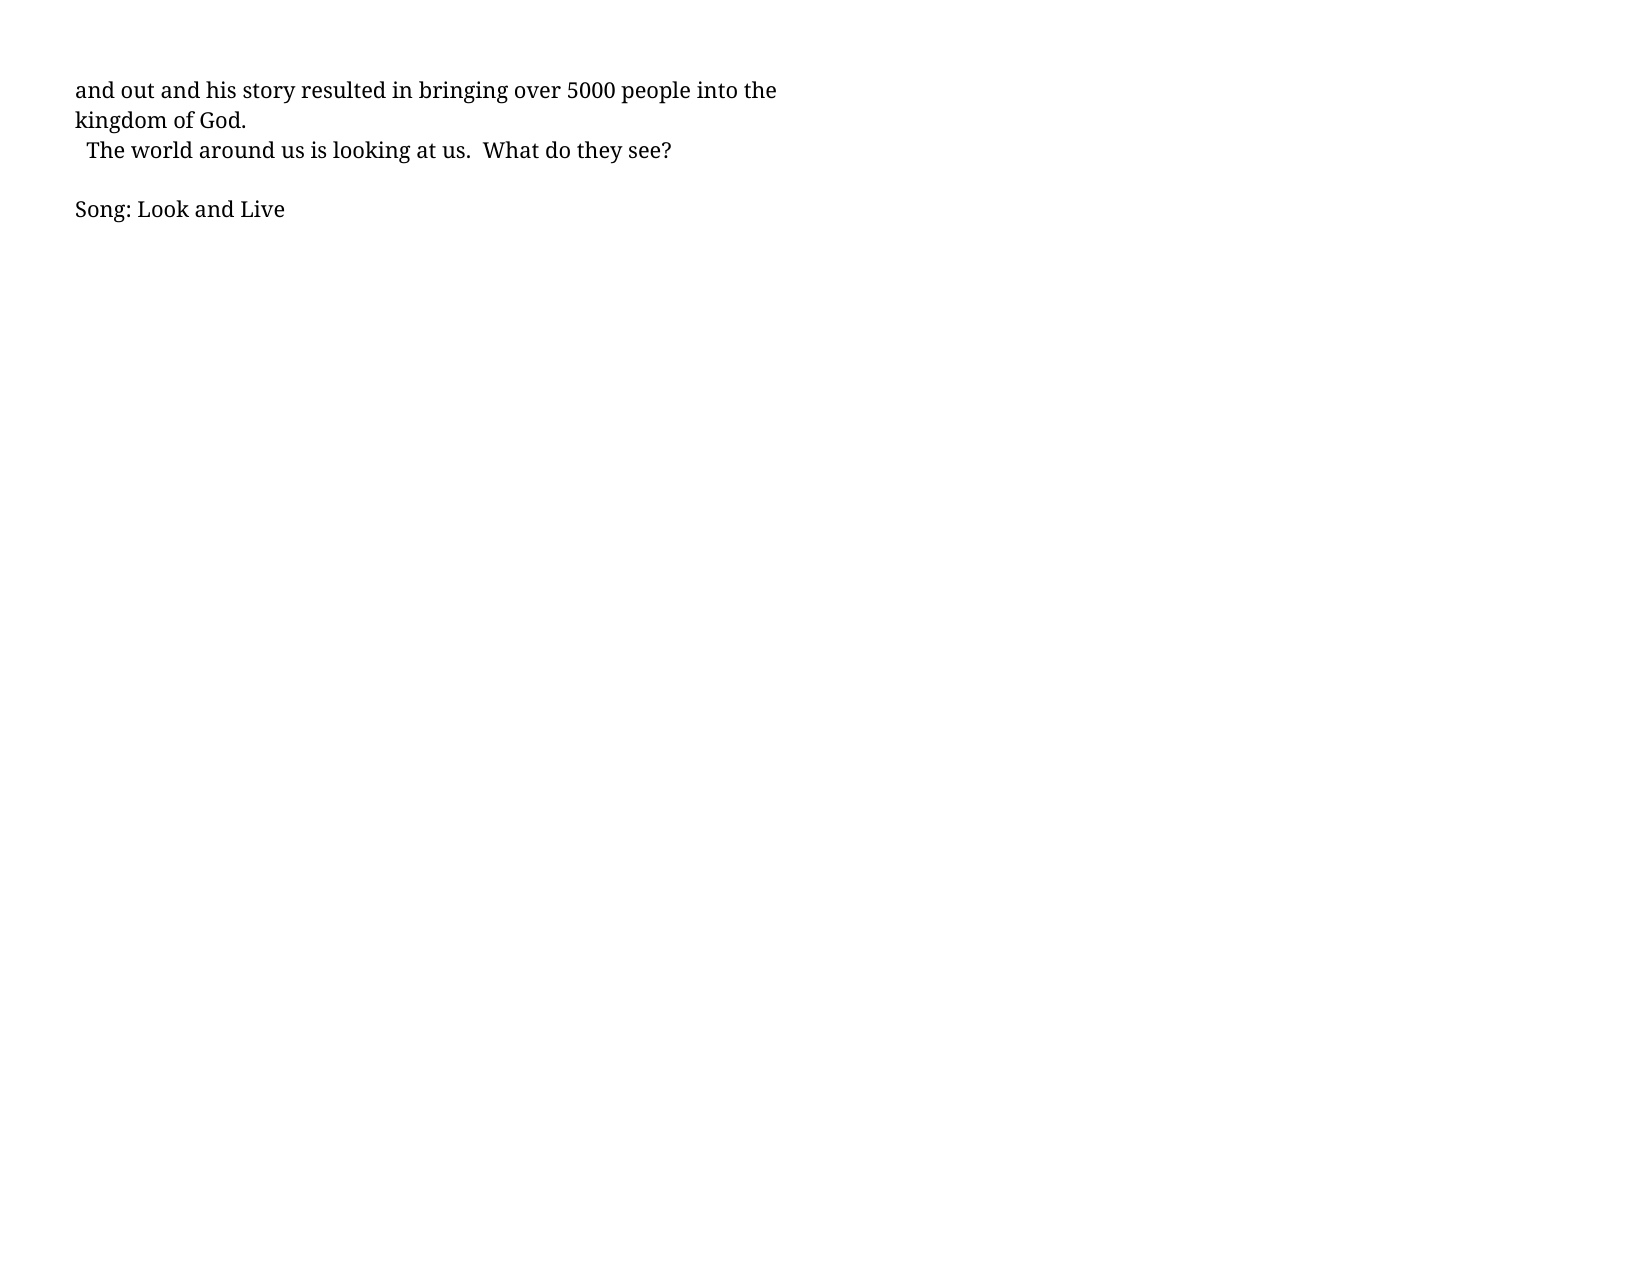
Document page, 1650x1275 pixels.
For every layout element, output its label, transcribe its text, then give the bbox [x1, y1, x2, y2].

text The world around us is looking at us. What do they see? [75, 134, 787, 164]
text and out and his story resulted in bringing over 5000 people into the kingdom of God. [75, 75, 787, 134]
text Song: Look and Live [75, 194, 787, 224]
